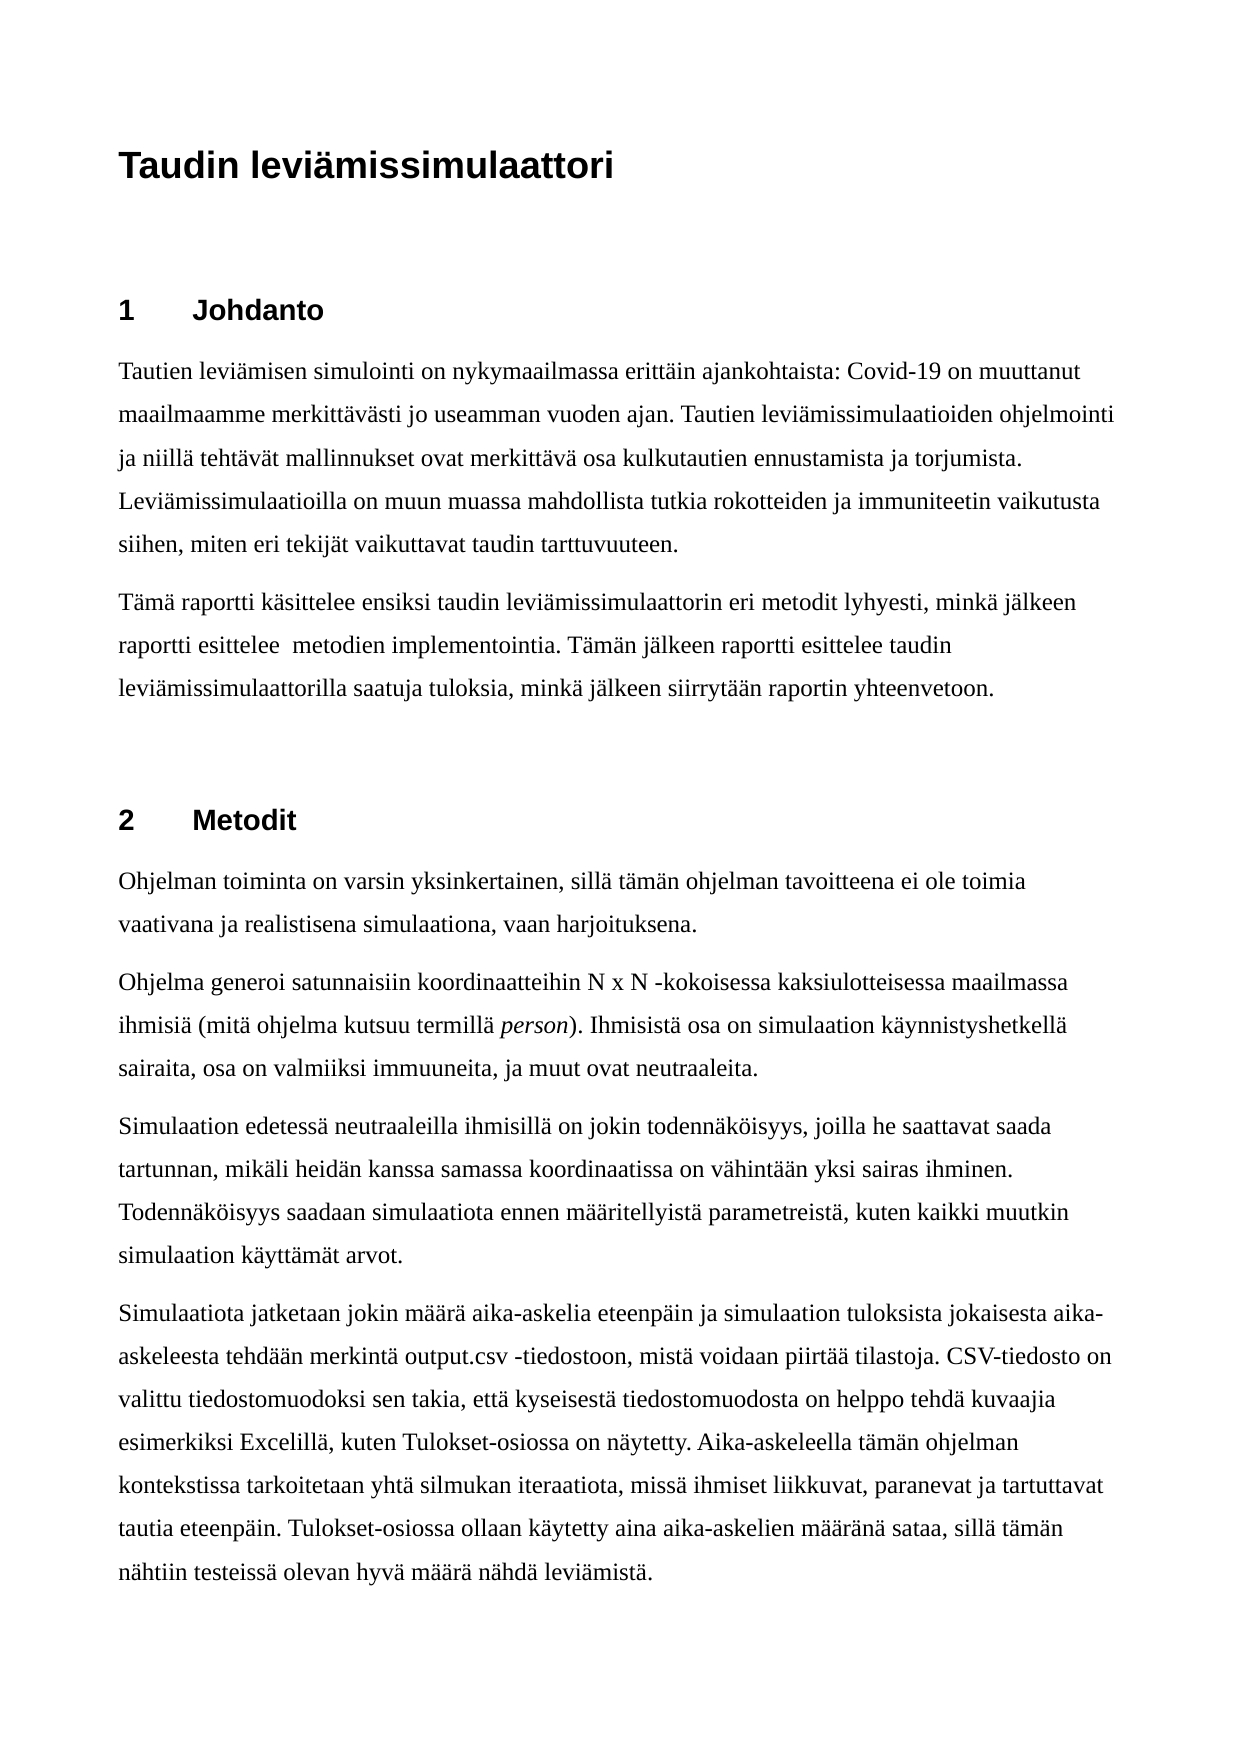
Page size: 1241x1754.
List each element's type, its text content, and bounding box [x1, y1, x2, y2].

text Simulaation edetessä neutraaleilla ihmisillä on jokin todennäköisyys, joilla he saattavat saada tartunnan, mikäli heidän kanssa samassa koordinaatissa on vähintään yksi sairas ihminen. Todennäköisyys saadaan simulaatiota ennen määritellyistä parametreistä, kuten kaikki muutkin simulaation käyttämät arvot. [118, 1111, 1122, 1269]
subtitle 1 Johdanto [118, 293, 1122, 327]
subtitle 2 Metodit [118, 803, 1122, 837]
text Ohjelma generoi satunnaisiin koordinaatteihin N x N -kokoisessa kaksiulotteisessa maailmassa ihmisiä (mitä ohjelma kutsuu termillä person). Ihmisistä osa on simulaation käynnistyshetkellä sairaita, osa on valmiiksi immuuneita, ja muut ovat neutraaleita. [118, 967, 1122, 1082]
subtitle Taudin leviämissimulaattori [118, 143, 1122, 187]
text Tämä raportti käsittelee ensiksi taudin leviämissimulaattorin eri metodit lyhyesti, minkä jälkeen raportti esittelee metodien implementointia. Tämän jälkeen raportti esittelee taudin leviämissimulaattorilla saatuja tuloksia, minkä jälkeen siirrytään raportin yhteenvetoon. [118, 587, 1122, 702]
text Ohjelman toiminta on varsin yksinkertainen, sillä tämän ohjelman tavoitteena ei ole toimia vaativana ja realistisena simulaationa, vaan harjoituksena. [118, 866, 1122, 938]
text Tautien leviämisen simulointi on nykymaailmassa erittäin ajankohtaista: Covid-19 on muuttanut maailmaamme merkittävästi jo useamman vuoden ajan. Tautien leviämissimulaatioiden ohjelmointi ja niillä tehtävät mallinnukset ovat merkittävä osa kulkutautien ennustamista ja torjumista. Leviämissimulaatioilla on muun muassa mahdollista tutkia rokotteiden ja immuniteetin vaikutusta siihen, miten eri tekijät vaikuttavat taudin tarttuvuuteen. [118, 356, 1122, 558]
text Simulaatiota jatketaan jokin määrä aika-askelia eteenpäin ja simulaation tuloksista jokaisesta aika-askeleesta tehdään merkintä output.csv -tiedostoon, mistä voidaan piirtää tilastoja. CSV-tiedosto on valittu tiedostomuodoksi sen takia, että kyseisestä tiedostomuodosta on helppo tehdä kuvaajia esimerkiksi Excelillä, kuten Tulokset-osiossa on näytetty. Aika-askeleella tämän ohjelman kontekstissa tarkoitetaan yhtä silmukan iteraatiota, missä ihmiset liikkuvat, paranevat ja tartuttavat tautia eteenpäin. Tulokset-osiossa ollaan käytetty aina aika-askelien määränä sataa, sillä tämän nähtiin testeissä olevan hyvä määrä nähdä leviämistä. [118, 1298, 1122, 1585]
